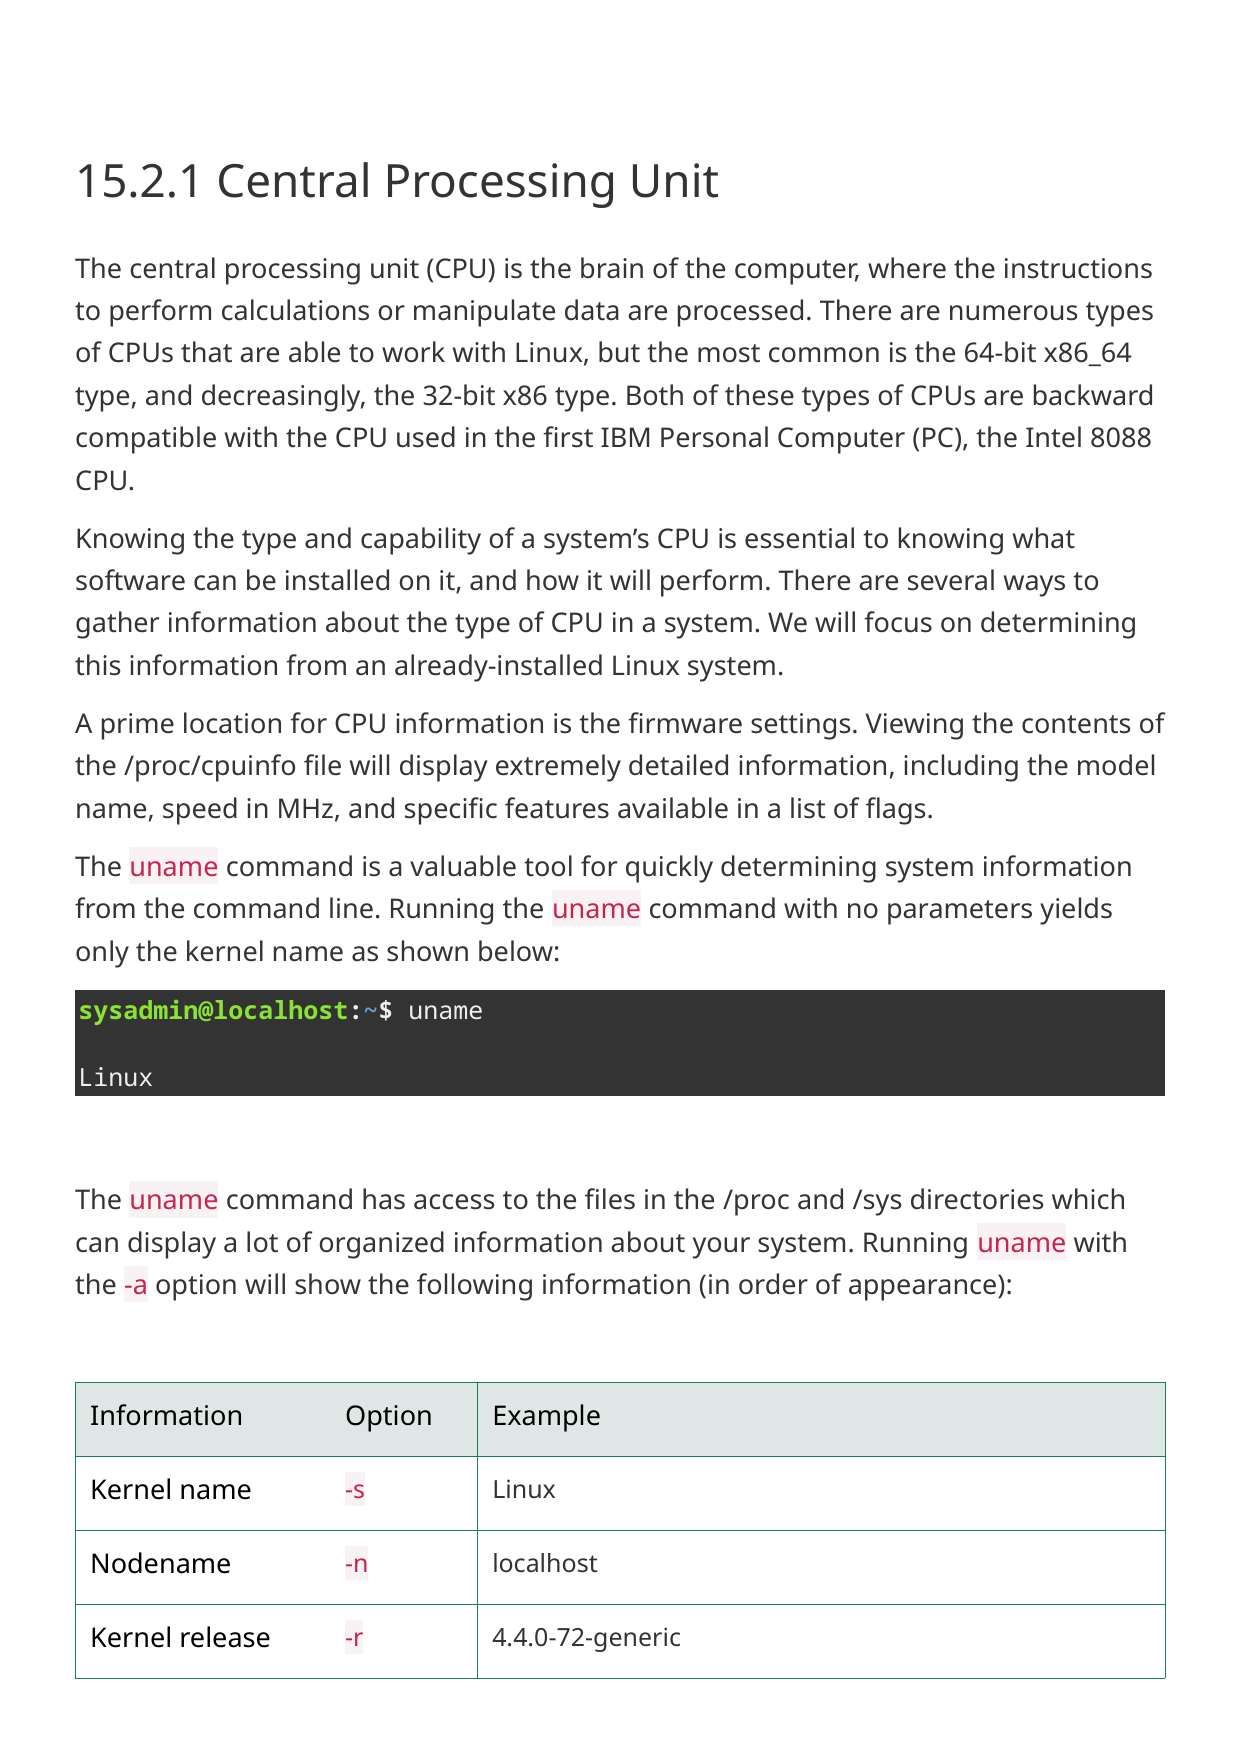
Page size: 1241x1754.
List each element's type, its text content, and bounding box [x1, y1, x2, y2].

table_cell Nodename [76, 1531, 330, 1603]
text Linux [75, 1056, 1165, 1096]
text The central processing unit (CPU) is the brain of the computer, where the instructions to perform calculations or manipulate data are processed. There are numerous types of CPUs that are able to work with Linux, but the most common is the 64-bit x86_64 type, and decreasingly, the 32-bit x86 type. Both of these types of CPUs are backward compatible with the CPU used in the first IBM Personal Computer (PC), the Intel 8088 CPU. [75, 249, 1165, 498]
text A prime location for CPU information is the firmware settings. Viewing the contents of the /proc/cpuinfo file will display extremely detailed information, including the model name, speed in MHz, and specific features available in a list of flags. [75, 704, 1165, 826]
text The uname command has access to the files in the /proc and /sys directories which can display a lot of organized information about your system. Running uname with the -a option will show the following information (in order of appearance): [75, 1181, 1165, 1302]
table_cell 4.4.0-72-generic [478, 1605, 1165, 1677]
table_header Example [478, 1383, 1165, 1456]
table_cell Kernel name [76, 1457, 330, 1529]
text Knowing the type and capability of a system’s CPU is essential to knowing what software can be installed on it, and how it will perform. There are several ways to gather information about the type of CPU in a system. We will focus on determining this information from an already-installed Linux system. [75, 519, 1165, 683]
table_header Information [76, 1383, 330, 1456]
table_header Option [330, 1383, 477, 1456]
table_cell -s [330, 1457, 477, 1529]
subtitle 15.2.1 Central Processing Unit [75, 148, 1165, 211]
text The uname command is a valuable tool for quickly determining system information from the command line. Running the uname command with no parameters yields only the kernel name as shown below: [75, 847, 1165, 969]
table_cell Linux [478, 1457, 1165, 1529]
text sysadmin@localhost:~$ uname [75, 990, 1165, 1030]
table_cell localhost [478, 1531, 1165, 1603]
table_cell -r [330, 1605, 477, 1677]
table_cell -n [330, 1531, 477, 1603]
table_cell Kernel release [76, 1605, 330, 1677]
